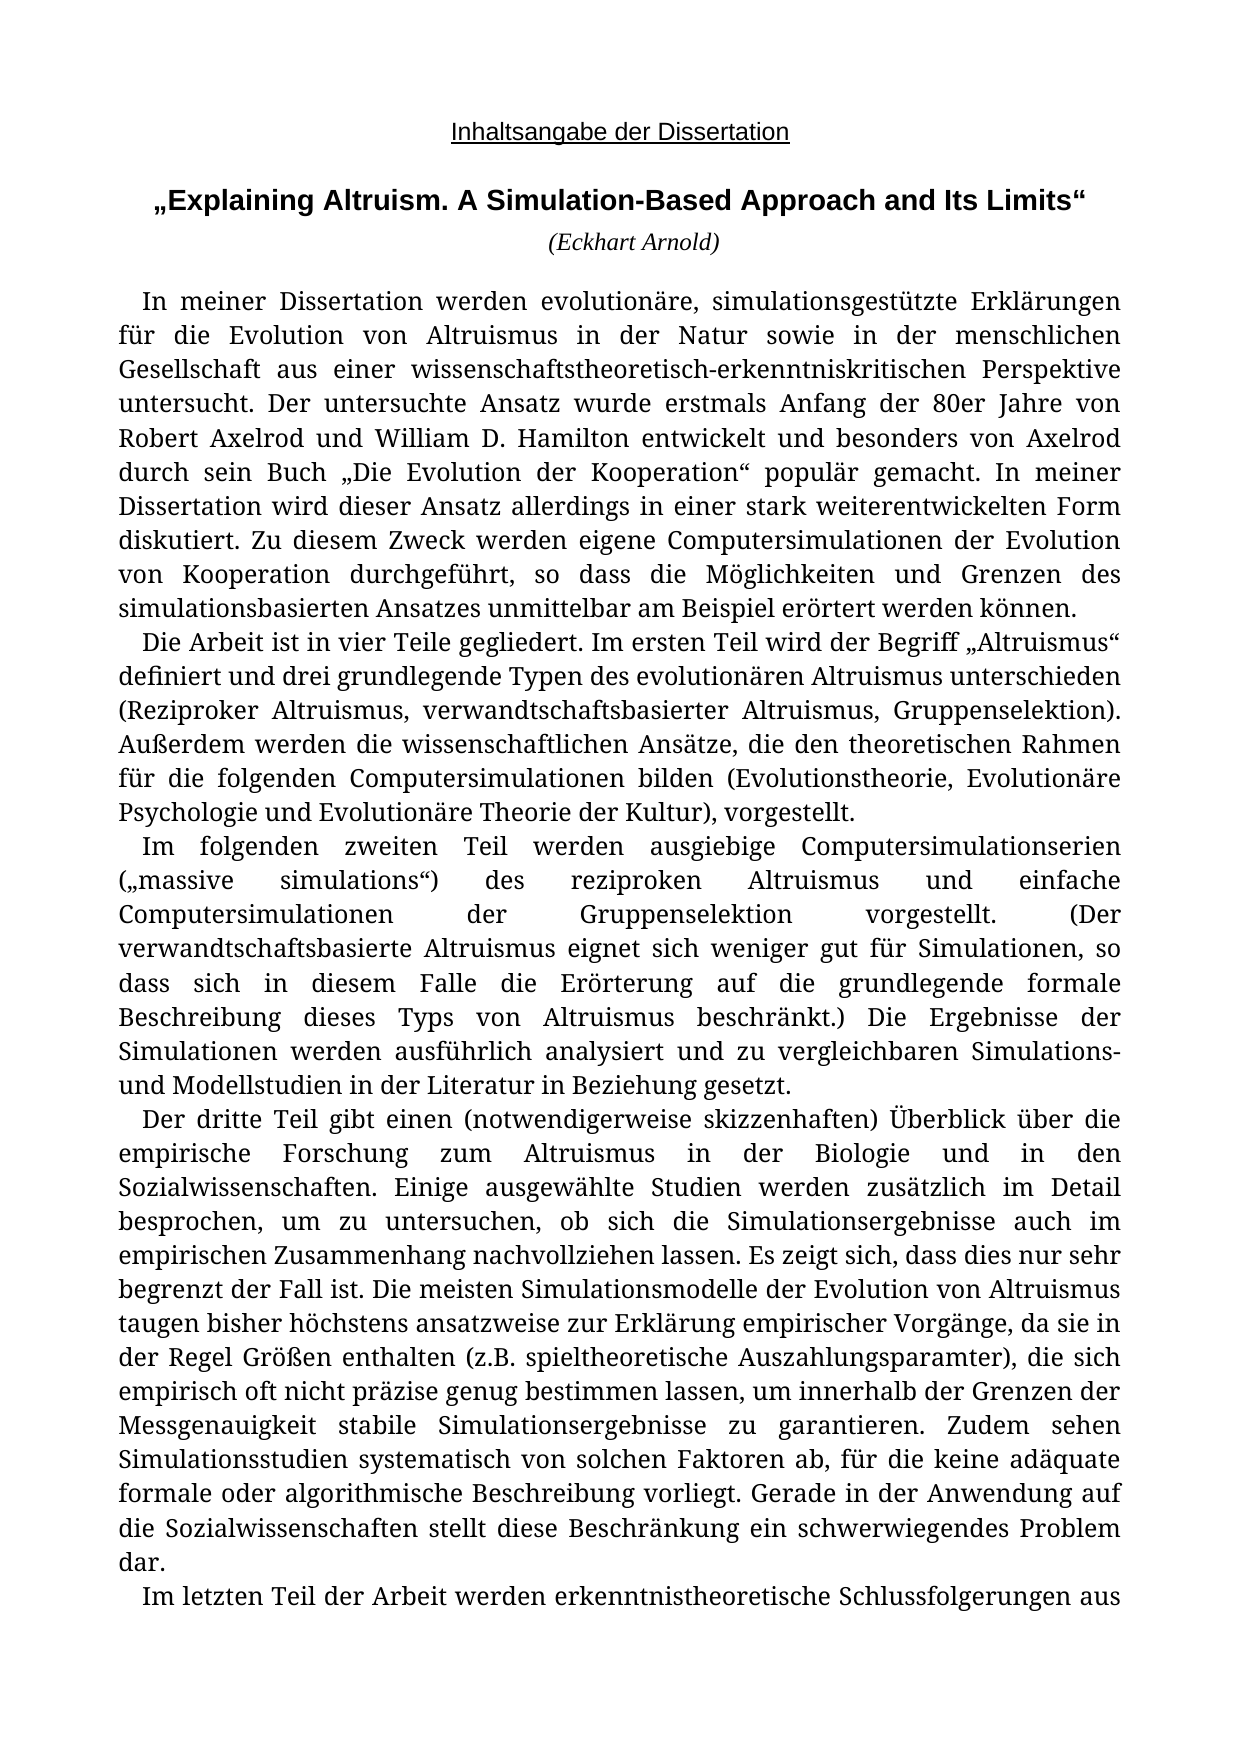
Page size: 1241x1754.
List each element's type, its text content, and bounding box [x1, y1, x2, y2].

subtitle Inhaltsangabe der Dissertation [118, 118, 1122, 146]
text Der dritte Teil gibt einen (notwendigerweise skizzenhaften) Überblick über die empirische Forschung zum Altruismus in der Biologie und in den Sozialwissenschaften. Einige ausgewählte Studien werden zusätzlich im Detail besprochen, um zu untersuchen, ob sich die Simulationsergebnisse auch im empirischen Zusammenhang nachvollziehen lassen. Es zeigt sich, dass dies nur sehr begrenzt der Fall ist. Die meisten Simulationsmodelle der Evolution von Altruismus taugen bisher höchstens ansatzweise zur Erklärung empirischer Vorgänge, da sie in der Regel Größen enthalten (z.B. spieltheoretische Auszahlungsparamter), die sich empirisch oft nicht präzise genug bestimmen lassen, um innerhalb der Grenzen der Messgenauigkeit stabile Simulationsergebnisse zu garantieren. Zudem sehen Simulationsstudien systematisch von solchen Faktoren ab, für die keine adäquate formale oder algorithmische Beschreibung vorliegt. Gerade in der Anwendung auf die Sozialwissenschaften stellt diese Beschränkung ein schwerwiegendes Problem dar. [118, 1101, 1122, 1578]
text Die Arbeit ist in vier Teile gegliedert. Im ersten Teil wird der Begriff „Altruismus“ definiert und drei grundlegende Typen des evolutionären Altruismus unterschieden (Reziproker Altruismus, verwandtschaftsbasierter Altruismus, Gruppenselektion). Außerdem werden die wissenschaftlichen Ansätze, die den theoretischen Rahmen für die folgenden Computersimulationen bilden (Evolutionstheorie, Evolutionäre Psychologie und Evolutionäre Theorie der Kultur), vorgestellt. [118, 624, 1122, 829]
text (Eckhart Arnold) [118, 228, 1122, 284]
text Im letzten Teil der Arbeit werden erkenntnistheoretische Schlussfolgerungen aus [118, 1578, 1122, 1612]
subtitle „Explaining Altruism. A Simulation-Based Approach and Its Limits“ [118, 183, 1122, 216]
text In meiner Dissertation werden evolutionäre, simulationsgestützte Erklärungen für die Evolution von Altruismus in der Natur sowie in der menschlichen Gesellschaft aus einer wissenschaftstheoretisch-erkenntniskritischen Perspektive untersucht. Der untersuchte Ansatz wurde erstmals Anfang der 80er Jahre von Robert Axelrod und William D. Hamilton entwickelt und besonders von Axelrod durch sein Buch „Die Evolution der Kooperation“ populär gemacht. In meiner Dissertation wird dieser Ansatz allerdings in einer stark weiterentwickelten Form diskutiert. Zu diesem Zweck werden eigene Computersimulationen der Evolution von Kooperation durchgeführt, so dass die Möglichkeiten und Grenzen des simulationsbasierten Ansatzes unmittelbar am Beispiel erörtert werden können. [118, 284, 1122, 624]
text Im folgenden zweiten Teil werden ausgiebige Computersimulationserien („massive simulations“) des reziproken Altruismus und einfache Computersimulationen der Gruppenselektion vorgestellt. (Der verwandtschaftsbasierte Altruismus eignet sich weniger gut für Simulationen, so dass sich in diesem Falle die Erörterung auf die grundlegende formale Beschreibung dieses Typs von Altruismus beschränkt.) Die Ergebnisse der Simulationen werden ausführlich analysiert und zu vergleichbaren Simulations- und Modellstudien in der Literatur in Beziehung gesetzt. [118, 829, 1122, 1101]
